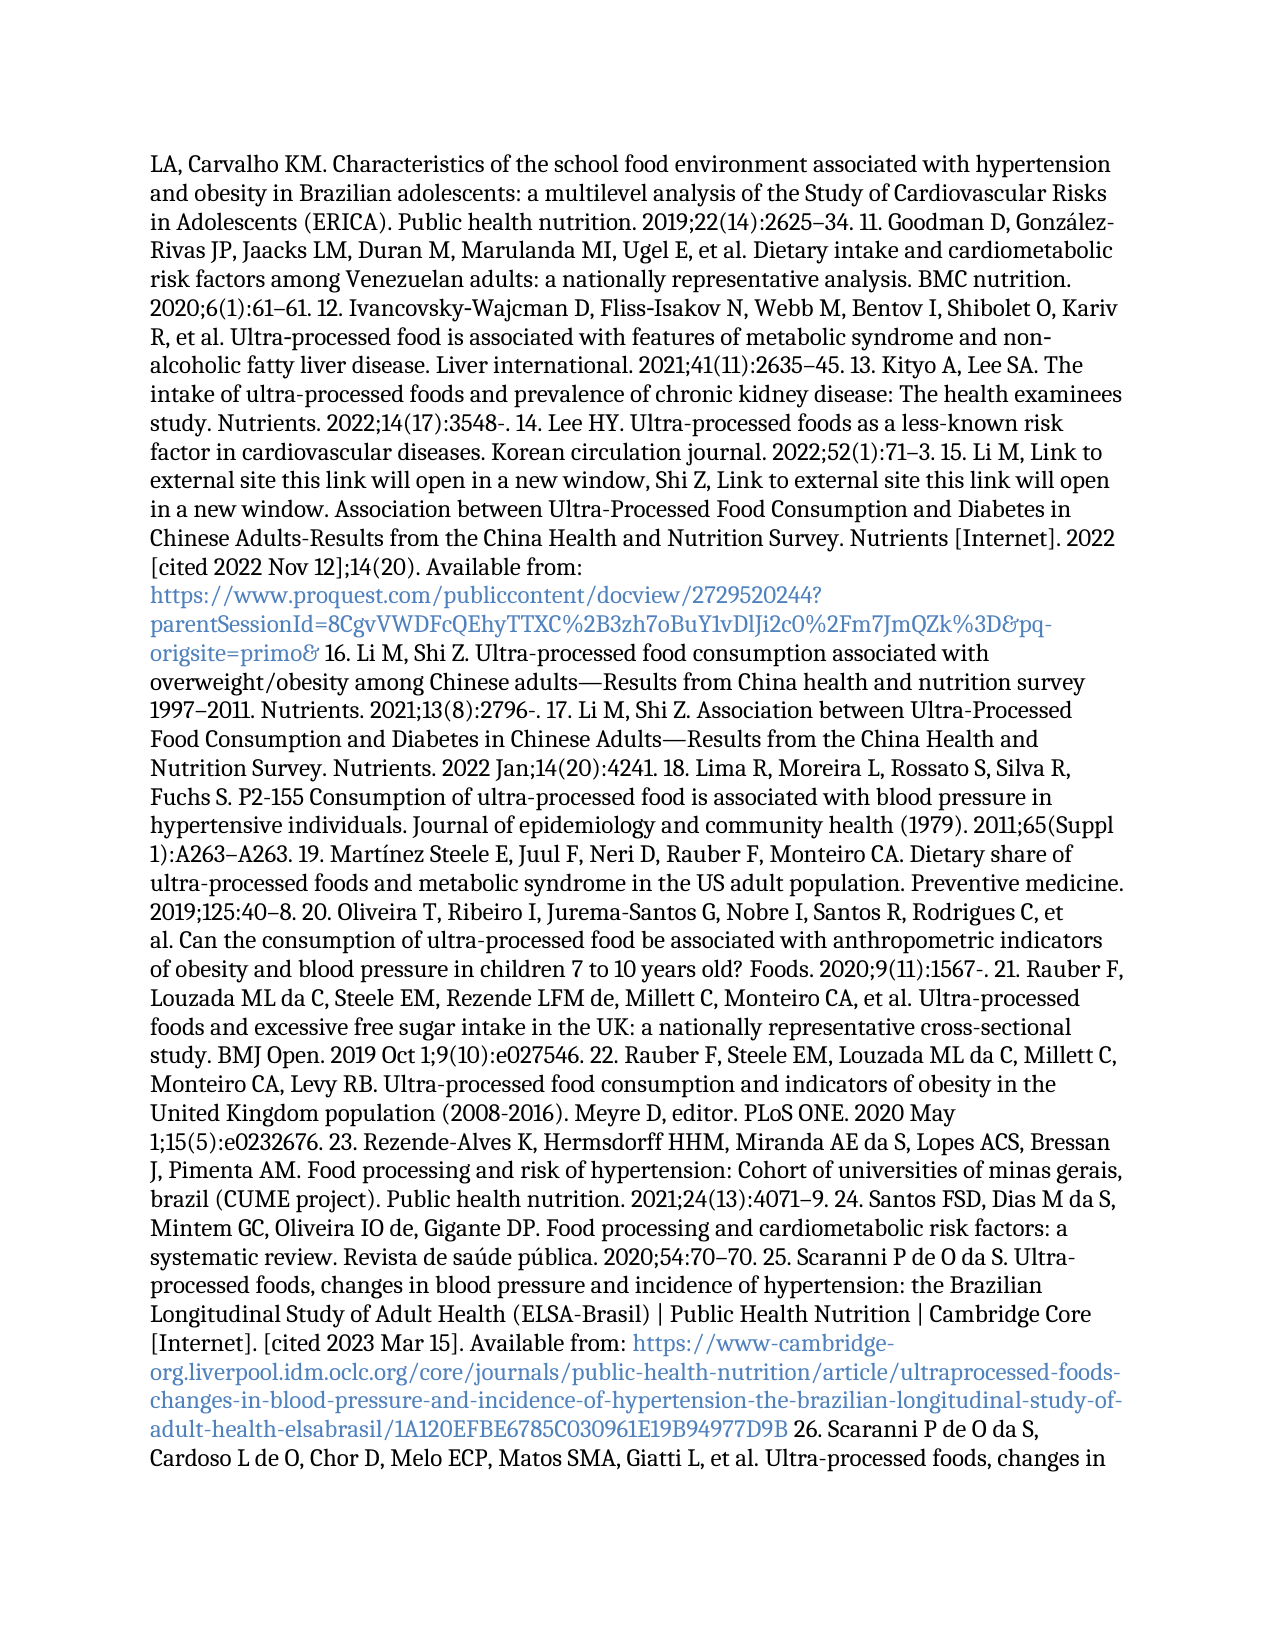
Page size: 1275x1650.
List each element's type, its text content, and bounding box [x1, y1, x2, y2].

text LA, Carvalho KM. Characteristics of the school food environment associated with hypertension and obesity in Brazilian adolescents: a multilevel analysis of the Study of Cardiovascular Risks in Adolescents (ERICA). Public health nutrition. 2019;22(14):2625–34. 11. Goodman D, González-Rivas JP, Jaacks LM, Duran M, Marulanda MI, Ugel E, et al. Dietary intake and cardiometabolic risk factors among Venezuelan adults: a nationally representative analysis. BMC nutrition. 2020;6(1):61–61. 12. Ivancovsky‐Wajcman D, Fliss‐Isakov N, Webb M, Bentov I, Shibolet O, Kariv R, et al. Ultra‐processed food is associated with features of metabolic syndrome and non‐alcoholic fatty liver disease. Liver international. 2021;41(11):2635–45. 13. Kityo A, Lee SA. The intake of ultra-processed foods and prevalence of chronic kidney disease: The health examinees study. Nutrients. 2022;14(17):3548-. 14. Lee HY. Ultra-processed foods as a less-known risk factor in cardiovascular diseases. Korean circulation journal. 2022;52(1):71–3. 15. Li M, Link to external site this link will open in a new window, Shi Z, Link to external site this link will open in a new window. Association between Ultra-Processed Food Consumption and Diabetes in Chinese Adults-Results from the China Health and Nutrition Survey. Nutrients [Internet]. 2022 [cited 2022 Nov 12];14(20). Available from: https://www.proquest.com/publiccontent/docview/2729520244?parentSessionId=8CgvVWDFcQEhyTTXC%2B3zh7oBuY1vDlJi2c0%2Fm7JmQZk%3D&pq-origsite=primo& 16. Li M, Shi Z. Ultra-processed food consumption associated with overweight/obesity among Chinese adults—Results from China health and nutrition survey 1997–2011. Nutrients. 2021;13(8):2796-. 17. Li M, Shi Z. Association between Ultra-Processed Food Consumption and Diabetes in Chinese Adults—Results from the China Health and Nutrition Survey. Nutrients. 2022 Jan;14(20):4241. 18. Lima R, Moreira L, Rossato S, Silva R, Fuchs S. P2-155 Consumption of ultra-processed food is associated with blood pressure in hypertensive individuals. Journal of epidemiology and community health (1979). 2011;65(Suppl 1):A263–A263. 19. Martínez Steele E, Juul F, Neri D, Rauber F, Monteiro CA. Dietary share of ultra-processed foods and metabolic syndrome in the US adult population. Preventive medicine. 2019;125:40–8. 20. Oliveira T, Ribeiro I, Jurema-Santos G, Nobre I, Santos R, Rodrigues C, et al. Can the consumption of ultra-processed food be associated with anthropometric indicators of obesity and blood pressure in children 7 to 10 years old? Foods. 2020;9(11):1567-. 21. Rauber F, Louzada ML da C, Steele EM, Rezende LFM de, Millett C, Monteiro CA, et al. Ultra-processed foods and excessive free sugar intake in the UK: a nationally representative cross-sectional study. BMJ Open. 2019 Oct 1;9(10):e027546. 22. Rauber F, Steele EM, Louzada ML da C, Millett C, Monteiro CA, Levy RB. Ultra-processed food consumption and indicators of obesity in the United Kingdom population (2008-2016). Meyre D, editor. PLoS ONE. 2020 May 1;15(5):e0232676. 23. Rezende-Alves K, Hermsdorff HHM, Miranda AE da S, Lopes ACS, Bressan J, Pimenta AM. Food processing and risk of hypertension: Cohort of universities of minas gerais, brazil (CUME project). Public health nutrition. 2021;24(13):4071–9. 24. Santos FSD, Dias M da S, Mintem GC, Oliveira IO de, Gigante DP. Food processing and cardiometabolic risk factors: a systematic review. Revista de saúde pública. 2020;54:70–70. 25. Scaranni P de O da S. Ultra-processed foods, changes in blood pressure and incidence of hypertension: the Brazilian Longitudinal Study of Adult Health (ELSA-Brasil) | Public Health Nutrition | Cambridge Core [Internet]. [cited 2023 Mar 15]. Available from: https://www-cambridge-org.liverpool.idm.oclc.org/core/journals/public-health-nutrition/article/ultraprocessed-foods-changes-in-blood-pressure-and-incidence-of-hypertension-the-brazilian-longitudinal-study-of-adult-health-elsabrasil/1A120EFBE6785C030961E19B94977D9B 26. Scaranni P de O da S, Cardoso L de O, Chor D, Melo ECP, Matos SMA, Giatti L, et al. Ultra-processed foods, changes in [150, 150, 1125, 1472]
